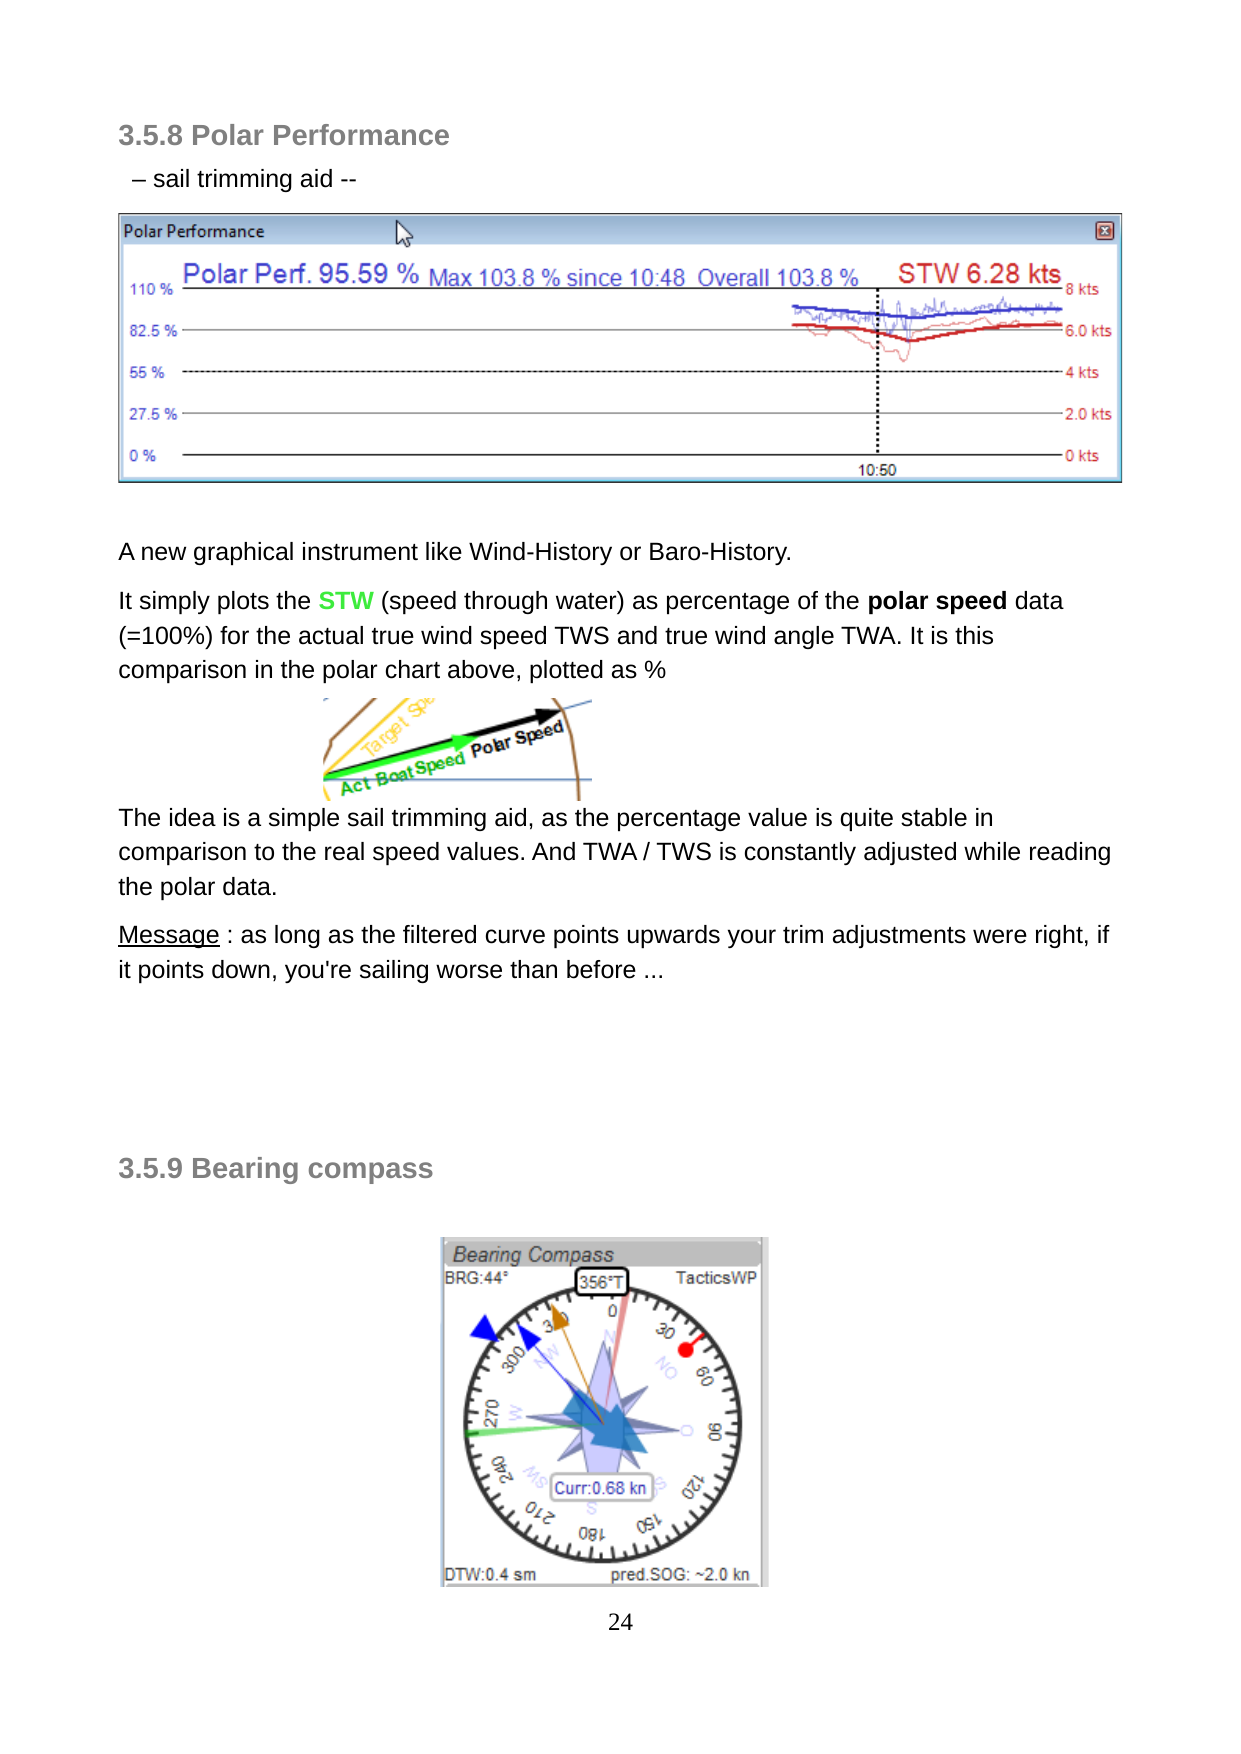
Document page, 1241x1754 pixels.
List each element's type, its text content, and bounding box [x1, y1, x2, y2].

text It simply plots the STW (speed through water) as percentage of the polar speed data (=100%) for the actual true wind speed TWS and true wind angle TWA. It is this comparison in the polar chart above, plotted as % [118, 586, 1122, 684]
picture [440, 1237, 769, 1587]
text The idea is a simple sail trimming aid, as the percentage value is quite stable in comparison to the real speed values. And TWA / TWS is constantly adjusted while reading the polar data. [118, 802, 1122, 900]
text – sail trimming aid -- [118, 164, 1122, 193]
subtitle 3.5.9 Bearing compass [118, 1151, 1122, 1185]
subtitle 3.5.8 Polar Performance [118, 118, 1122, 152]
text Message : as long as the filtered curve points upwards your trim adjustments were right, if it points down, you're sailing worse than before ... [118, 921, 1122, 984]
text A new graphical instrument like Wind-History or Baro-History. [118, 537, 1122, 566]
picture [118, 213, 1123, 483]
picture [323, 698, 592, 801]
